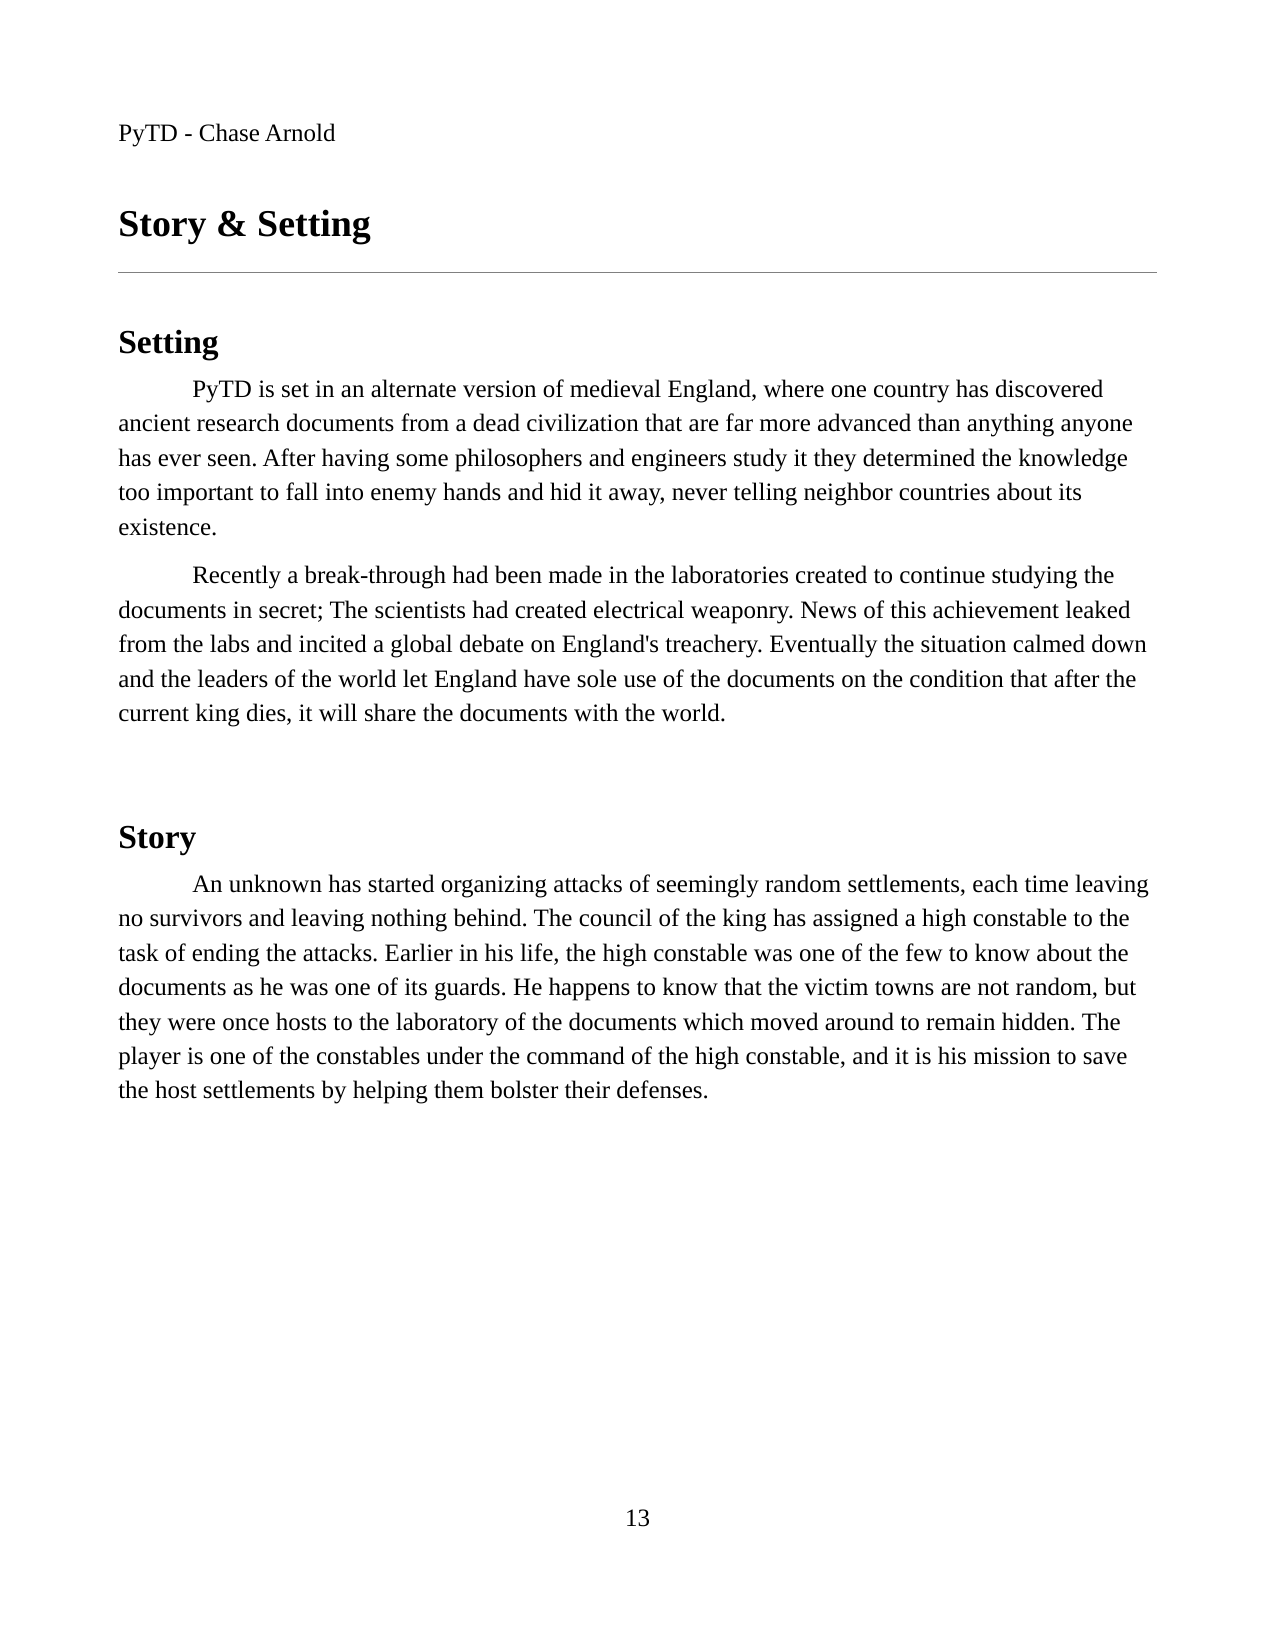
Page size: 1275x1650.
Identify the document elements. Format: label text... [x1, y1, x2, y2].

subtitle Setting [118, 322, 1157, 361]
subtitle Story & Setting [118, 201, 1157, 245]
text PyTD is set in an alternate version of medieval England, where one country has discovered ancient research documents from a dead civilization that are far more advanced than anything anyone has ever seen. After having some philosophers and engineers study it they determined the knowledge too important to fall into enemy hands and hid it away, never telling neighbor countries about its existence. [118, 374, 1157, 540]
text An unknown has started organizing attacks of seemingly random settlements, each time leaving no survivors and leaving nothing behind. The council of the king has assigned a high constable to the task of ending the attacks. Earlier in his life, the high constable was one of the few to know about the documents as he was one of its guards. He happens to know that the victim towns are not random, but they were once hosts to the laboratory of the documents which moved around to remain hidden. The player is one of the constables under the command of the high constable, and it is his mission to save the host settlements by helping them bolster their defenses. [118, 869, 1157, 1104]
text Recently a break-through had been made in the laboratories created to continue studying the documents in secret; The scientists had created electrical weaponry. News of this achievement leaked from the labs and incited a global debate on England's treachery. Eventually the situation calmed down and the leaders of the world let England have sole use of the documents on the condition that after the current king dies, it will share the documents with the world. [118, 561, 1157, 727]
subtitle Story [118, 817, 1157, 856]
